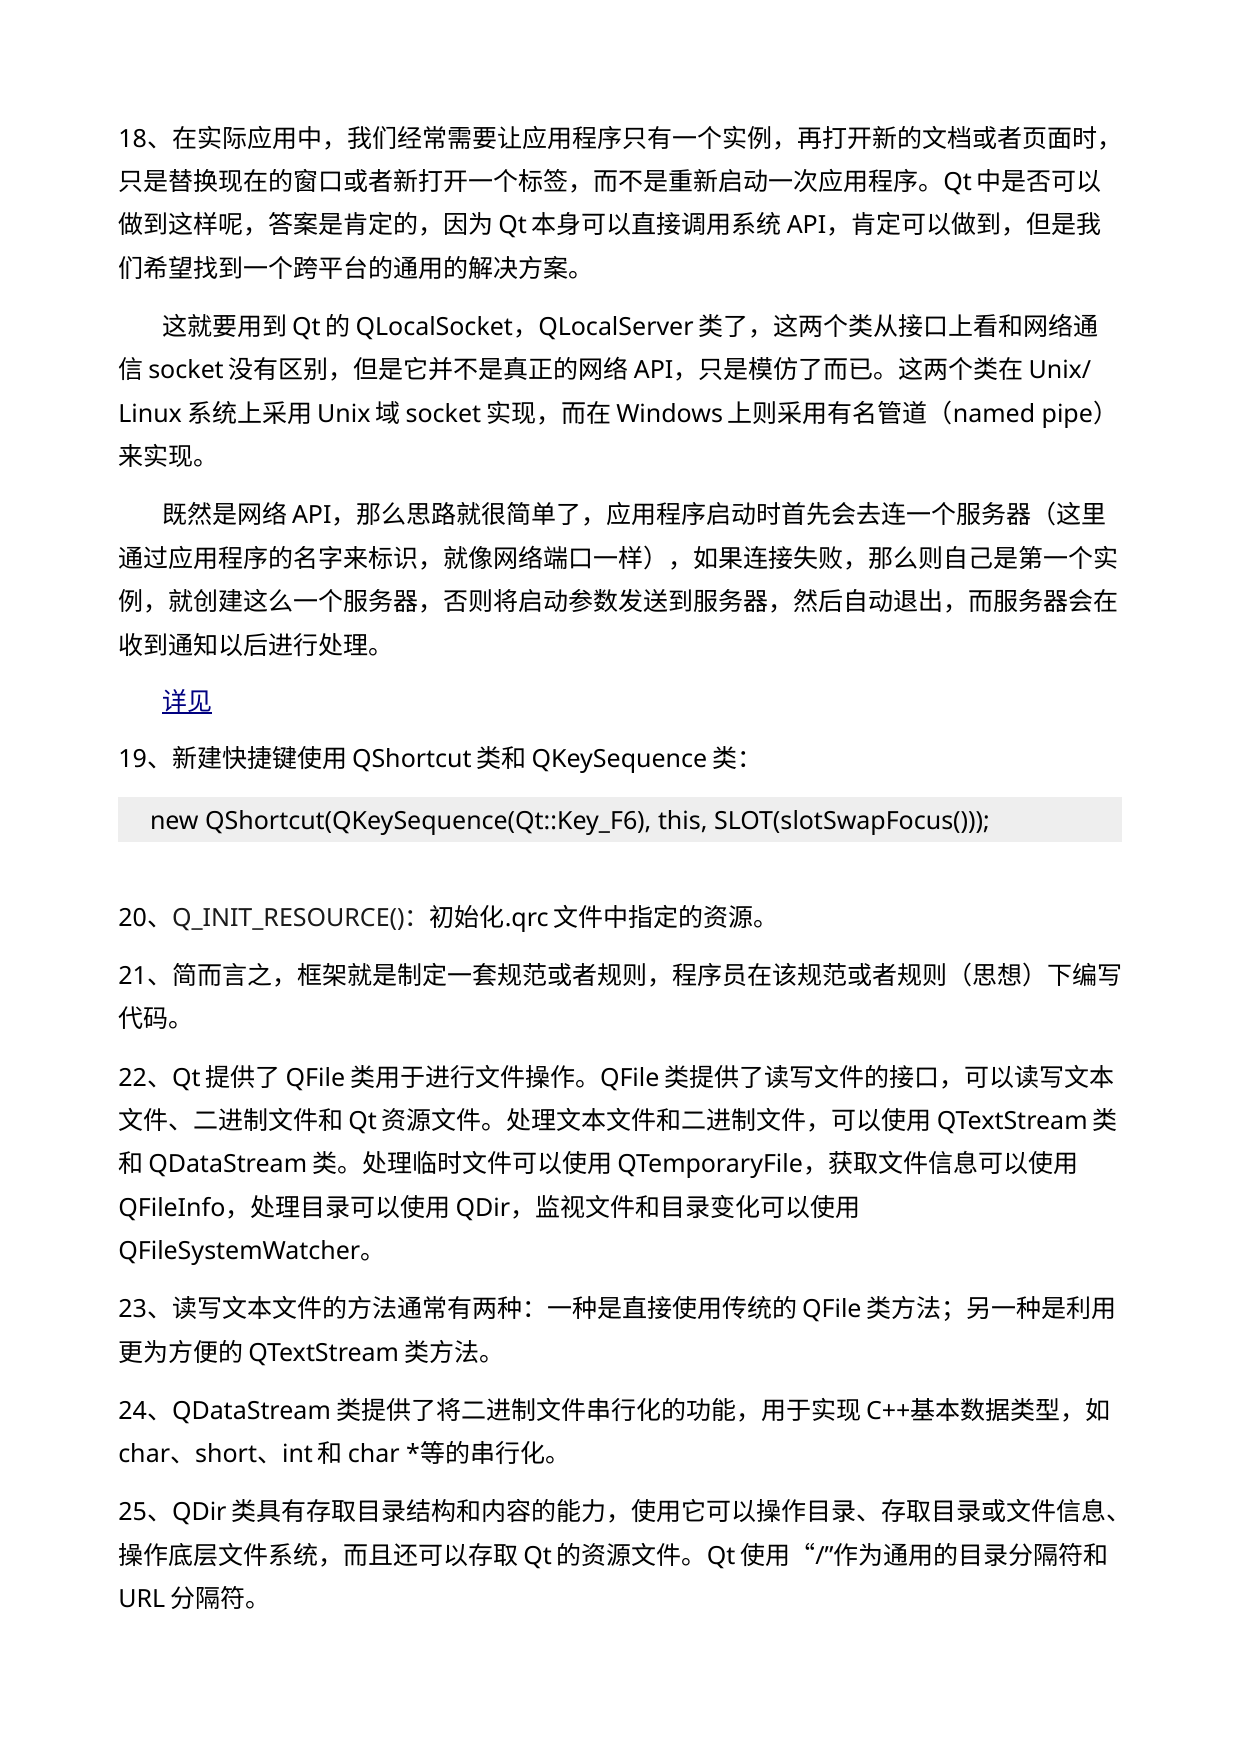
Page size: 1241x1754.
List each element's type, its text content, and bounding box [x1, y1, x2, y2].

text 19、新建快捷键使用QShortcut类和QKeySequence类： [118, 738, 1122, 775]
text 详见 [118, 683, 1122, 717]
text 22、Qt提供了QFile类用于进行文件操作。QFile类提供了读写文件的接口，可以读写文本文件、二进制文件和Qt资源文件。处理文本文件和二进制文件，可以使用QTextStream类和QDataStream类。处理临时文件可以使用QTemporaryFile，获取文件信息可以使用QFileInfo，处理目录可以使用QDir，监视文件和目录变化可以使用QFileSystemWatcher。 [118, 1057, 1122, 1267]
table_header new QShortcut(QKeySequence(Qt::Key_F6), this, SLOT(slotSwapFocus())); [118, 797, 1122, 842]
text 这就要用到Qt的QLocalSocket，QLocalServer类了，这两个类从接口上看和网络通信socket没有区别，但是它并不是真正的网络API，只是模仿了而已。这两个类在Unix/Linux系统上采用Unix域socket实现，而在Windows上则采用有名管道（named pipe）来实现。 [118, 306, 1122, 473]
text 20、Q_INIT_RESOURCE()：初始化.qrc文件中指定的资源。 [118, 897, 1122, 934]
text 18、在实际应用中，我们经常需要让应用程序只有一个实例，再打开新的文档或者页面时，只是替换现在的窗口或者新打开一个标签，而不是重新启动一次应用程序。Qt中是否可以做到这样呢，答案是肯定的，因为Qt本身可以直接调用系统API，肯定可以做到，但是我们希望找到一个跨平台的通用的解决方案。 [118, 118, 1122, 285]
text 21、简而言之，框架就是制定一套规范或者规则，程序员在该规范或者规则（思想）下编写代码。 [118, 956, 1122, 1035]
text 既然是网络API，那么思路就很简单了，应用程序启动时首先会去连一个服务器（这里通过应用程序的名字来标识，就像网络端口一样），如果连接失败，那么则自己是第一个实例，就创建这么一个服务器，否则将启动参数发送到服务器，然后自动退出，而服务器会在收到通知以后进行处理。 [118, 495, 1122, 661]
text 23、读写文本文件的方法通常有两种：一种是直接使用传统的QFile类方法；另一种是利用更为方便的QTextStream类方法。 [118, 1289, 1122, 1368]
text 24、QDataStream类提供了将二进制文件串行化的功能，用于实现C++基本数据类型，如char、short、int和char *等的串行化。 [118, 1390, 1122, 1470]
text 25、QDir类具有存取目录结构和内容的能力，使用它可以操作目录、存取目录或文件信息、操作底层文件系统，而且还可以存取Qt的资源文件。Qt使用“/”作为通用的目录分隔符和URL分隔符。 [118, 1492, 1122, 1615]
